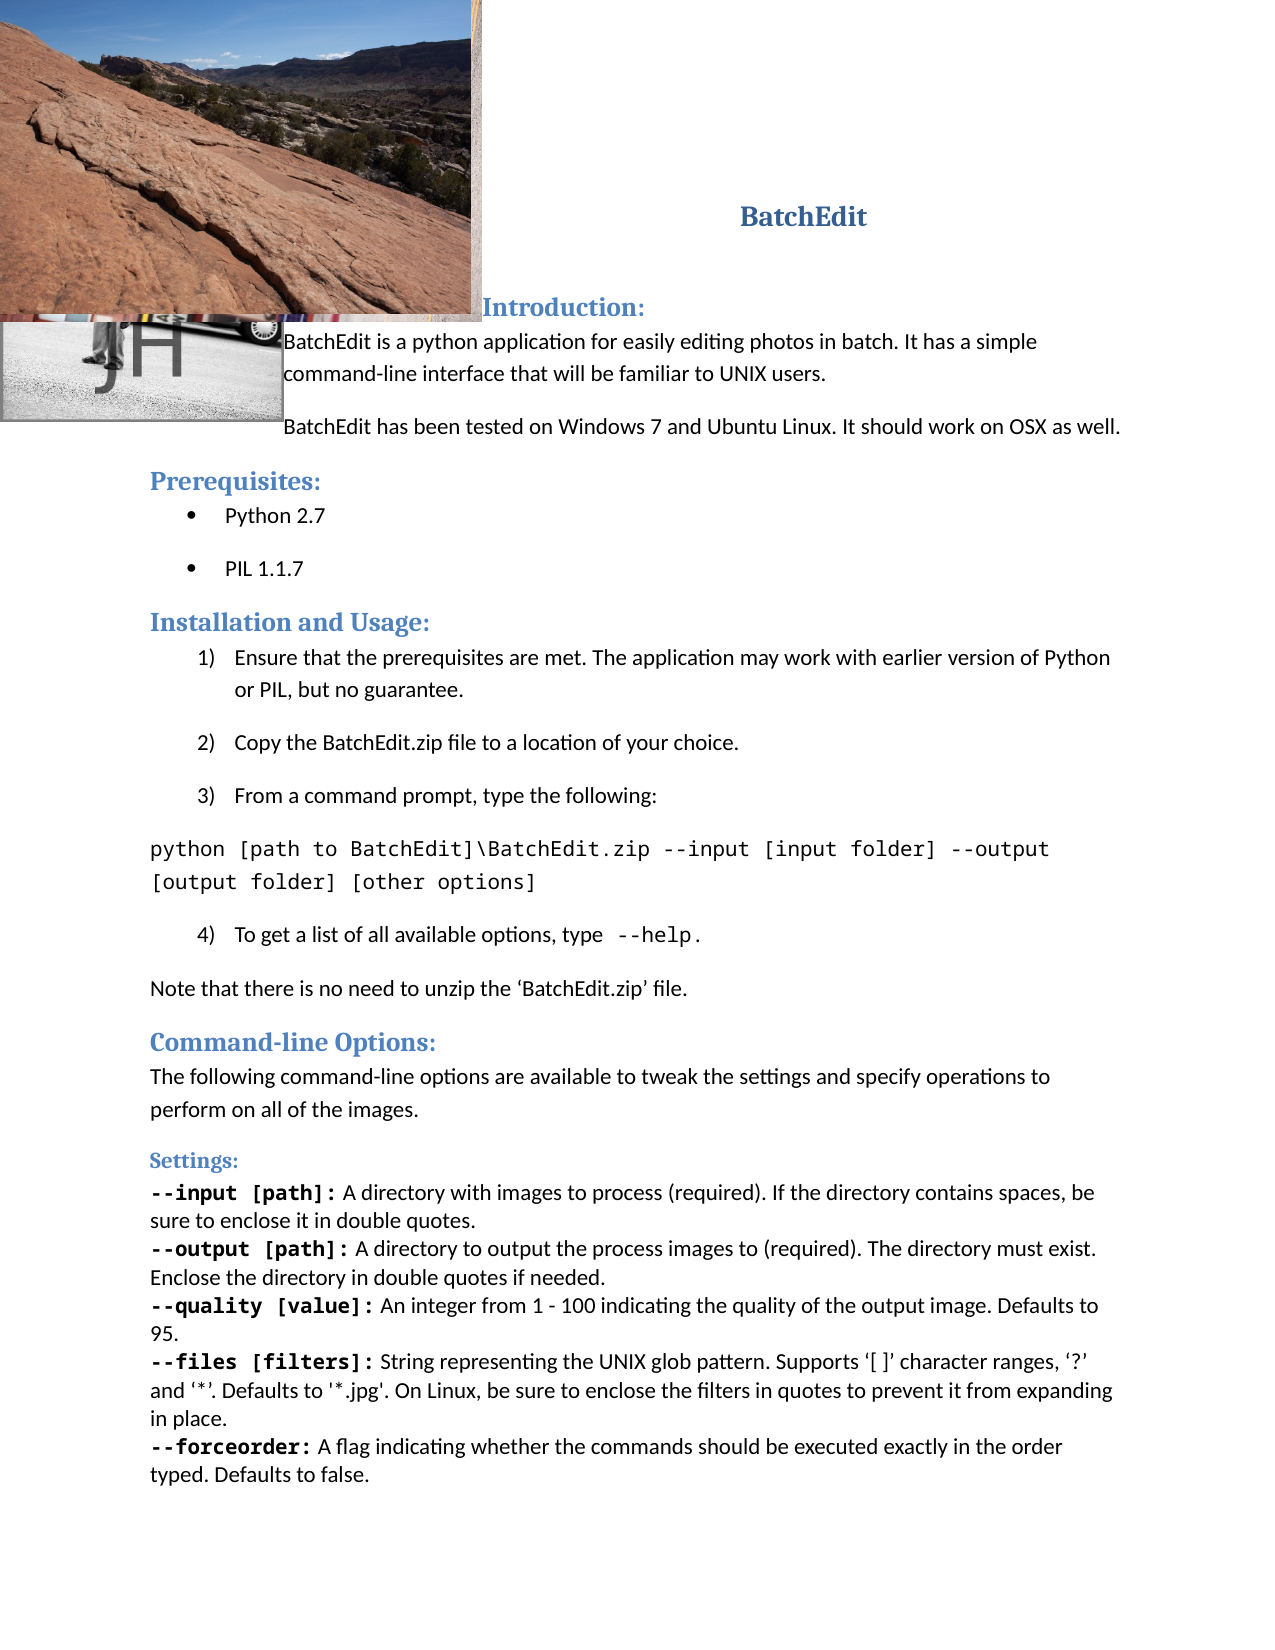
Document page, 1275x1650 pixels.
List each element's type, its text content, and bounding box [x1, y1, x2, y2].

text BatchEdit is a python application for easily editing photos in batch. It has a simple command-line interface that will be familiar to UNIX users. [284, 327, 1125, 387]
list From a command prompt, type the following: [197, 781, 1125, 809]
list PIL 1.1.7 [187, 554, 1125, 582]
subtitle Settings: [150, 1148, 1125, 1174]
list To get a list of all available options, type --help. [197, 920, 1125, 949]
text Note that there is no need to unzip the ‘BatchEdit.zip’ file. [150, 974, 1125, 1002]
subtitle Introduction: [284, 292, 1125, 323]
text --quality [value]: An integer from 1 - 100 indicating the quality of the output image. Defaults to 95. [150, 1291, 1125, 1347]
text python [path to BatchEdit]\BatchEdit.zip --input [input folder] --output [output folder] [other options] [150, 834, 1125, 895]
list Ensure that the prerequisites are met. The application may work with earlier version of Python or PIL, but no guarantee. [197, 643, 1125, 703]
subtitle BatchEdit [482, 200, 1125, 233]
text --files [filters]: String representing the UNIX glob pattern. Supports ‘[ ]’ character ranges, ‘?’ and ‘*’. Defaults to '*.jpg'. On Linux, be sure to enclose the filters in quotes to prevent it from expanding in place. [150, 1347, 1125, 1432]
text --forceorder: A flag indicating whether the commands should be executed exactly in the order typed. Defaults to false. [150, 1432, 1125, 1488]
text --input [path]: A directory with images to process (required). If the directory contains spaces, be sure to enclose it in double quotes. [150, 1178, 1125, 1234]
text BatchEdit has been tested on Windows 7 and Ubuntu Linux. It should work on OSX as well. [150, 412, 1125, 441]
subtitle Prerequisites: [150, 466, 1125, 497]
subtitle Installation and Usage: [150, 607, 1125, 638]
text The following command-line options are available to tweak the settings and specify operations to perform on all of the images. [150, 1062, 1125, 1123]
subtitle Command-line Options: [150, 1027, 1125, 1058]
list Python 2.7 [187, 501, 1125, 529]
list Copy the BatchEdit.zip file to a location of your choice. [197, 728, 1125, 756]
picture [0, 0, 482, 422]
text --output [path]: A directory to output the process images to (required). The directory must exist. Enclose the directory in double quotes if needed. [150, 1234, 1125, 1291]
